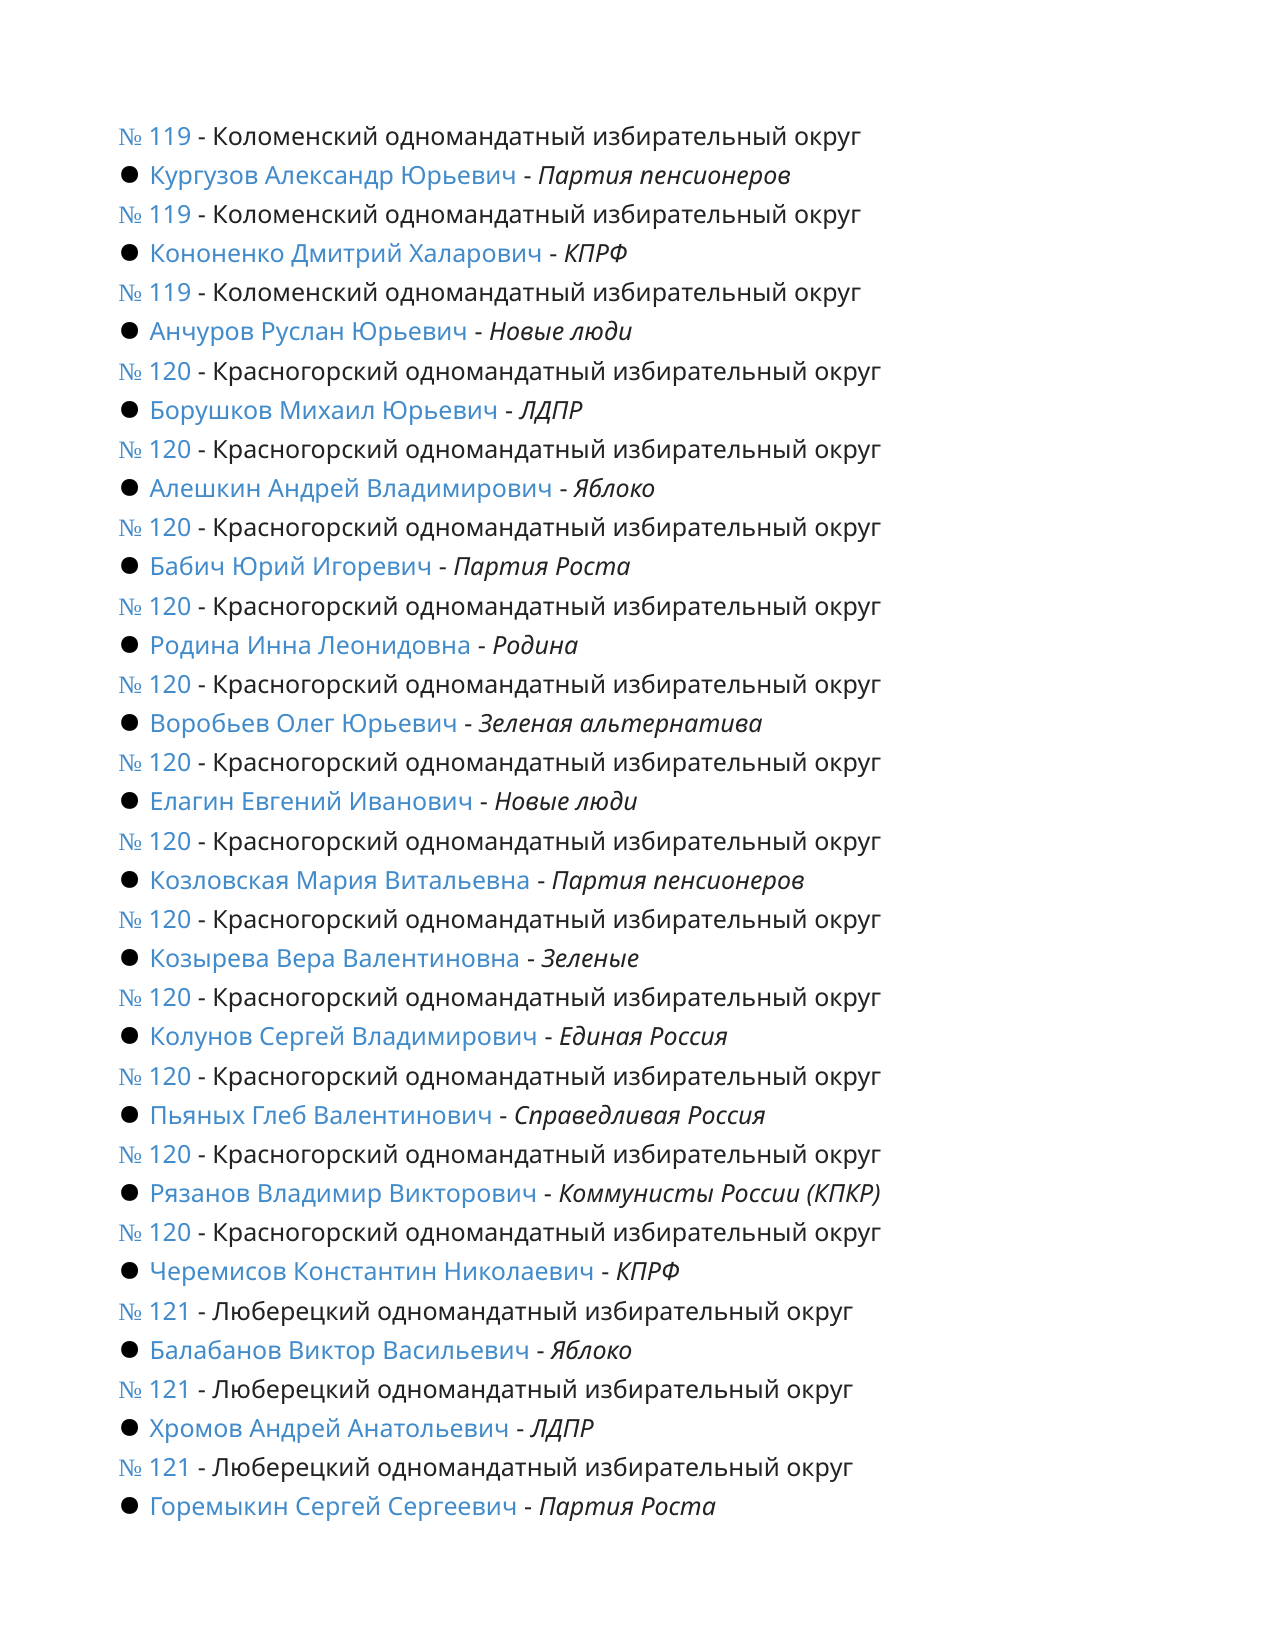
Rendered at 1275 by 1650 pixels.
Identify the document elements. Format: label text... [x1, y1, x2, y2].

text № 120 - Красногорский одномандатный избирательный округ [118, 353, 1157, 387]
list Пьяных Глеб Валентинович - Справедливая Россия [120, 1097, 1157, 1131]
list Елагин Евгений Иванович - Новые люди [120, 784, 1157, 818]
text № 119 - Коломенский одномандатный избирательный округ [118, 118, 1157, 152]
text № 120 - Красногорский одномандатный избирательный округ [118, 745, 1157, 779]
list Колунов Сергей Владимирович - Единая Россия [120, 1019, 1157, 1053]
text № 120 - Красногорский одномандатный избирательный округ [118, 1058, 1157, 1092]
list Кононенко Дмитрий Халарович - КПРФ [120, 236, 1157, 270]
list Рязанов Владимир Викторович - Коммунисты России (КПКР) [120, 1176, 1157, 1210]
list Родина Инна Леонидовна - Родина [120, 627, 1157, 661]
list Кургузов Александр Юрьевич - Партия пенсионеров [120, 157, 1157, 191]
text № 120 - Красногорский одномандатный избирательный округ [118, 588, 1157, 622]
list Козловская Мария Витальевна - Партия пенсионеров [120, 862, 1157, 896]
list Борушков Михаил Юрьевич - ЛДПР [120, 392, 1157, 426]
text № 120 - Красногорский одномандатный избирательный округ [118, 901, 1157, 936]
text № 120 - Красногорский одномандатный избирательный округ [118, 980, 1157, 1014]
text № 119 - Коломенский одномандатный избирательный округ [118, 196, 1157, 231]
text № 121 - Люберецкий одномандатный избирательный округ [118, 1371, 1157, 1406]
list Горемыкин Сергей Сергеевич - Партия Роста [120, 1489, 1157, 1523]
list Воробьев Олег Юрьевич - Зеленая альтернатива [120, 706, 1157, 740]
text № 121 - Люберецкий одномандатный избирательный округ [118, 1450, 1157, 1484]
text № 120 - Красногорский одномандатный избирательный округ [118, 1215, 1157, 1249]
list Алешкин Андрей Владимирович - Яблоко [120, 471, 1157, 505]
list Анчуров Руслан Юрьевич - Новые люди [120, 314, 1157, 348]
list Бабич Юрий Игоревич - Партия Роста [120, 549, 1157, 583]
text № 121 - Люберецкий одномандатный избирательный округ [118, 1293, 1157, 1327]
list Черемисов Константин Николаевич - КПРФ [120, 1254, 1157, 1288]
text № 120 - Красногорский одномандатный избирательный округ [118, 666, 1157, 701]
text № 120 - Красногорский одномандатный избирательный округ [118, 823, 1157, 857]
list Хромов Андрей Анатольевич - ЛДПР [120, 1411, 1157, 1445]
text № 119 - Коломенский одномандатный избирательный округ [118, 275, 1157, 309]
text № 120 - Красногорский одномандатный избирательный округ [118, 510, 1157, 544]
text № 120 - Красногорский одномандатный избирательный округ [118, 1136, 1157, 1171]
list Козырева Вера Валентиновна - Зеленые [120, 941, 1157, 975]
list Балабанов Виктор Васильевич - Яблоко [120, 1332, 1157, 1366]
text № 120 - Красногорский одномандатный избирательный округ [118, 431, 1157, 466]
